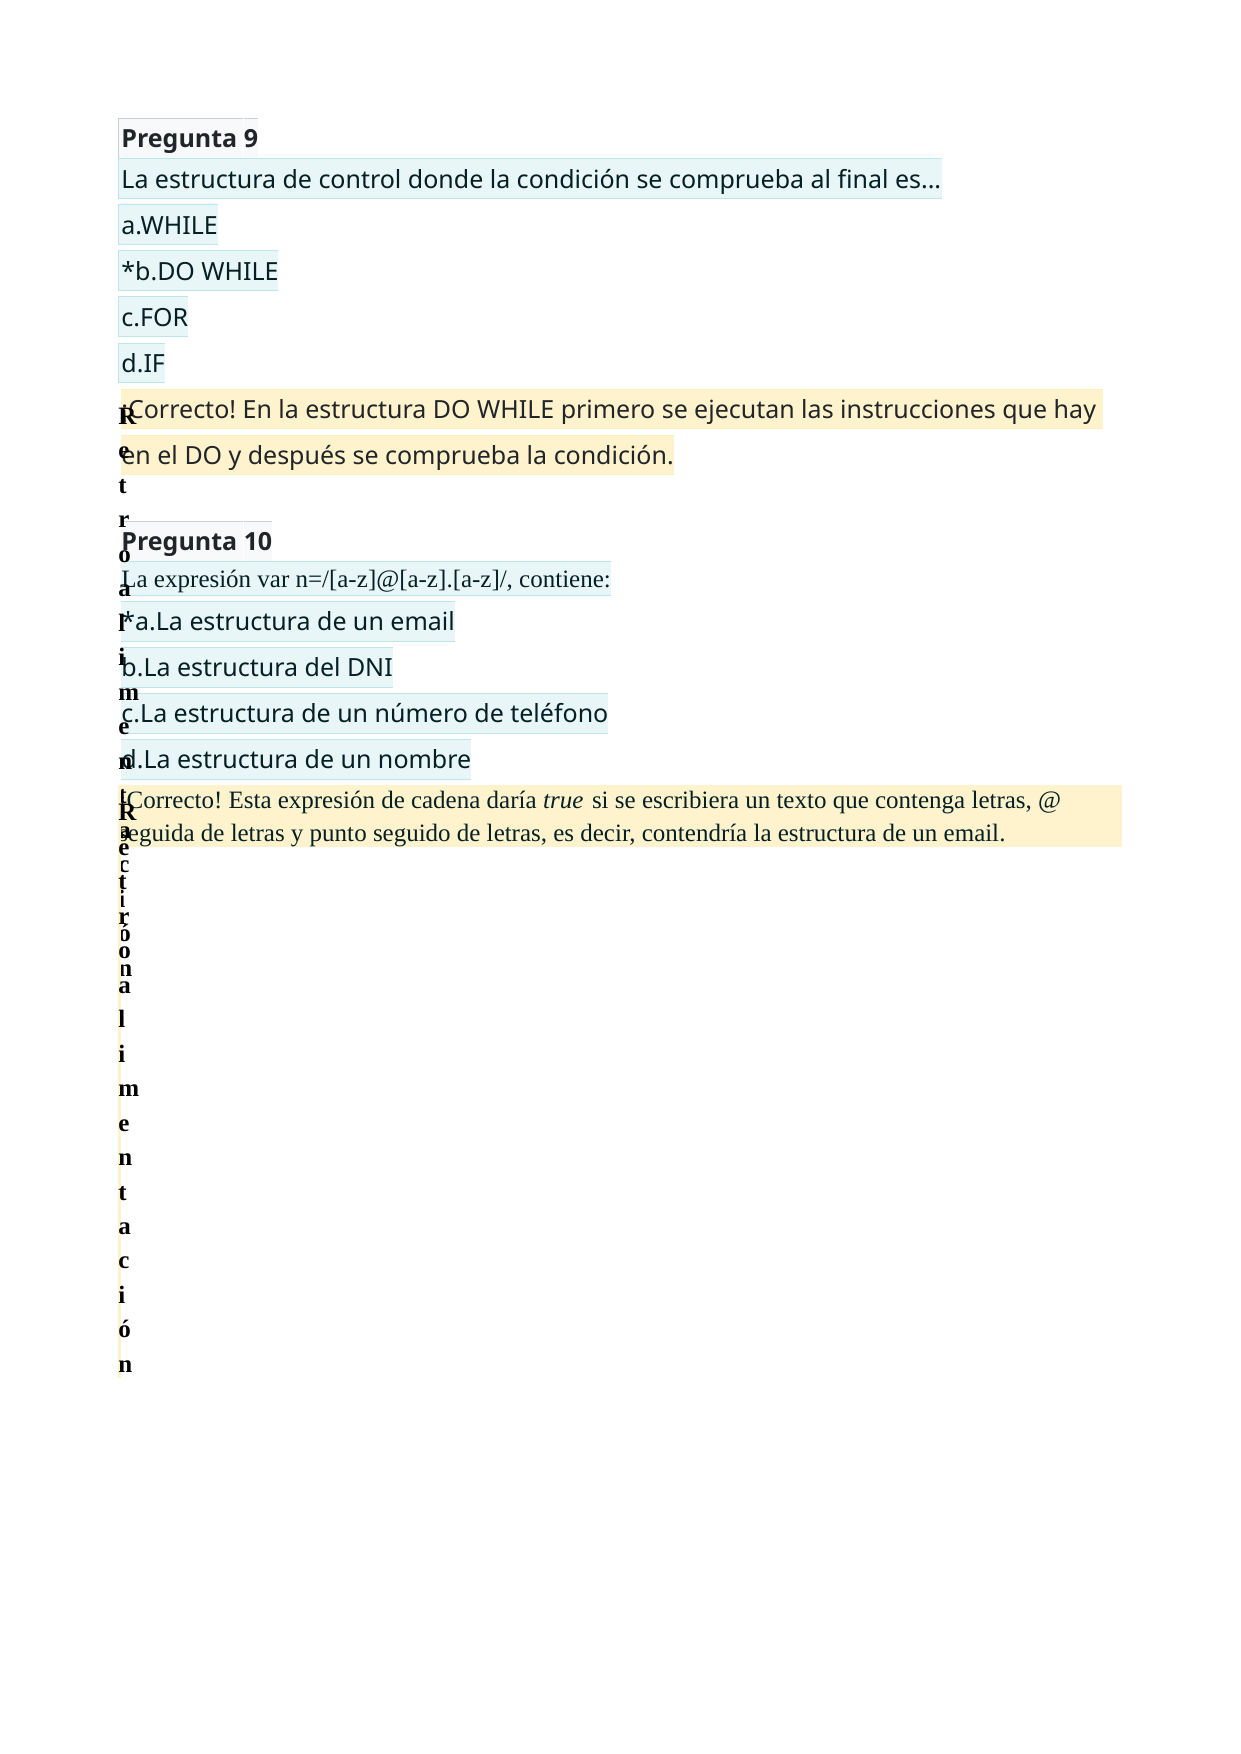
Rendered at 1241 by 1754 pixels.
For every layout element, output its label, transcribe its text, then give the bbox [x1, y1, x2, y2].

text c.La estructura de un número de teléfono [121, 693, 1122, 733]
text d.IF [118, 342, 1122, 382]
subtitle Pregunta 9 [119, 118, 1122, 158]
text c.FOR [119, 296, 1122, 336]
text d.La estructura de un nombre [121, 739, 1122, 779]
text *b.DO WHILE [119, 250, 1122, 290]
subtitle Pregunta 10 [121, 521, 1122, 561]
text ¡Correcto! Esta expresión de cadena daría true si se escribiera un texto que contenga letras, @ seguida de letras y punto seguido de letras, es decir, contendría la estructura de un email. [118, 785, 1122, 847]
text La estructura de control donde la condición se comprueba al final es... [119, 158, 1122, 198]
text b.La estructura del DNI [121, 647, 1122, 687]
text *a.La estructura de un email [121, 601, 1122, 641]
text ¡Correcto! En la estructura DO WHILE primero se ejecutan las instrucciones que hay en el DO y después se comprueba la condición. [118, 388, 1122, 474]
text La expresión var n=/[a-z]@[a-z].[a-z]/, contiene: [121, 561, 1122, 596]
text a.WHILE [119, 204, 1122, 244]
